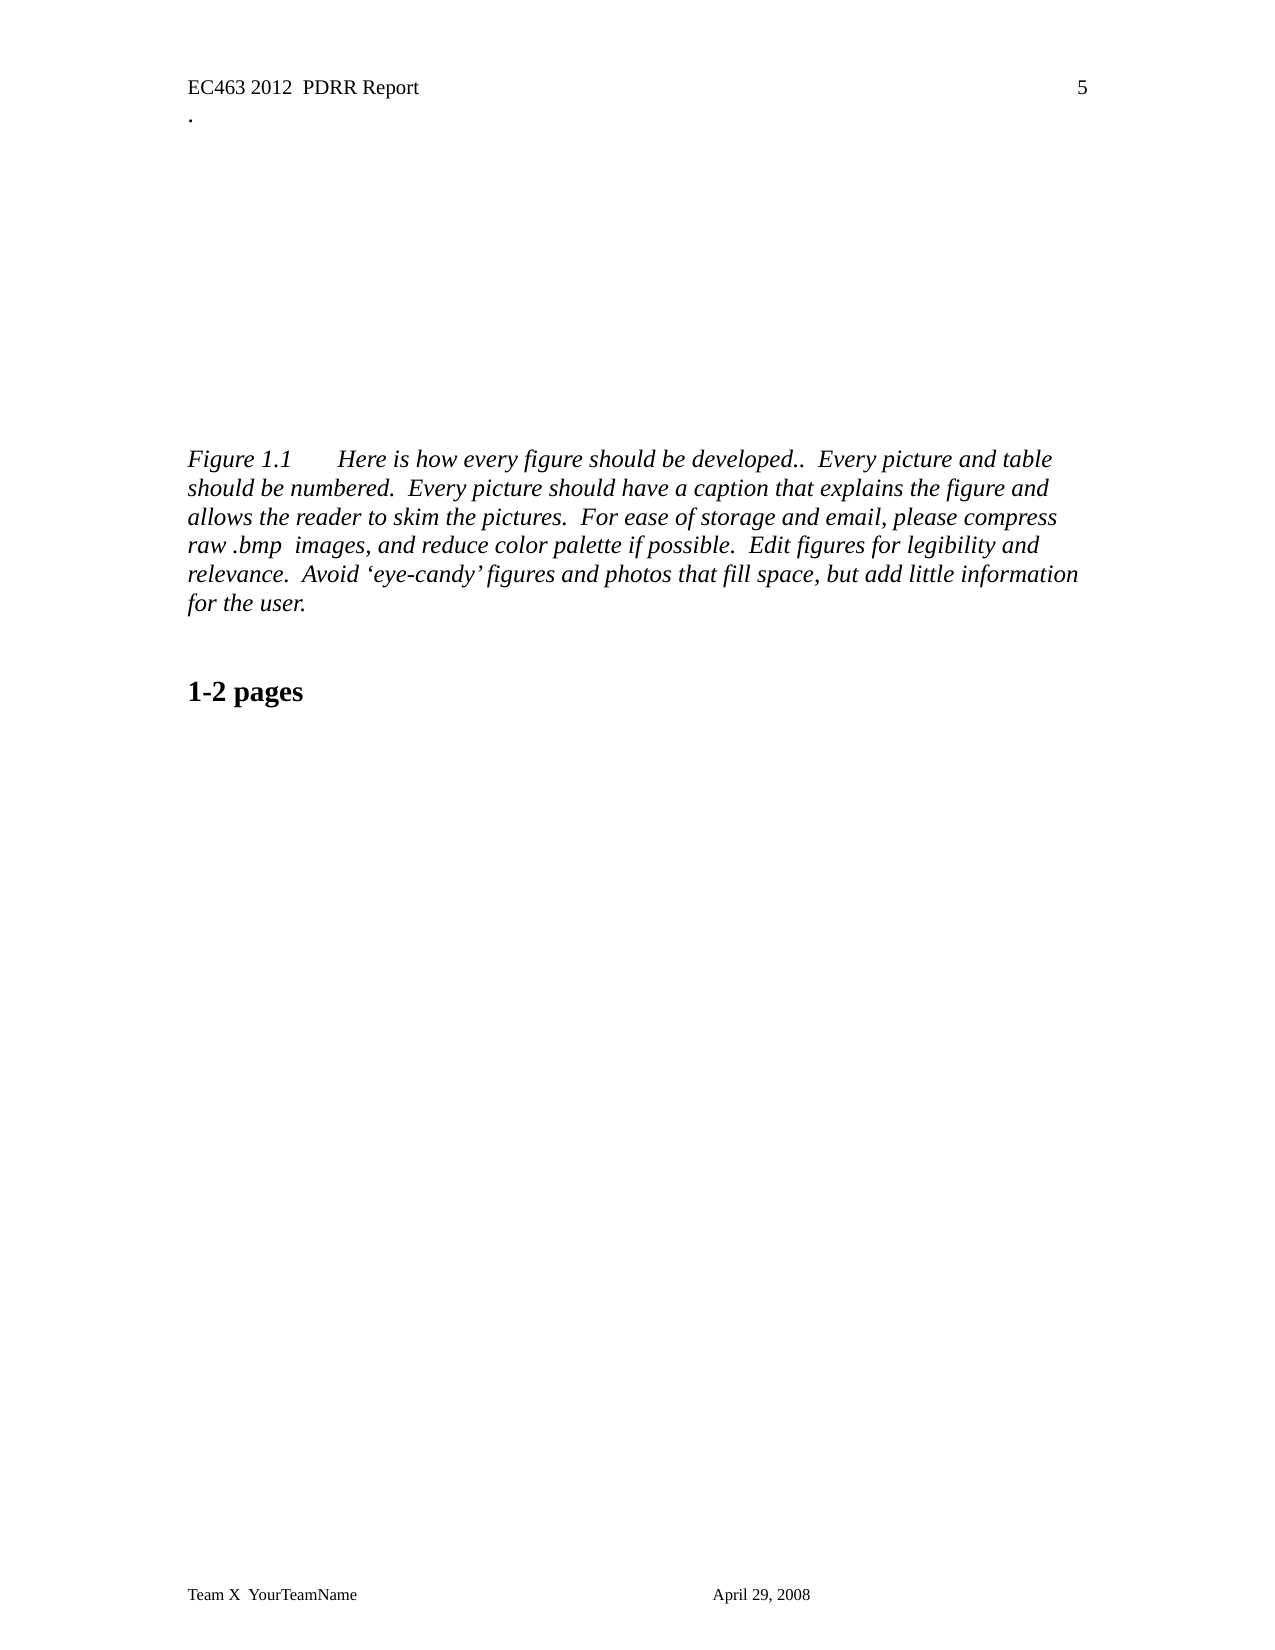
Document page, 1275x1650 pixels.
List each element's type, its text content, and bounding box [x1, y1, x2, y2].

text Figure 1.1 Here is how every figure should be developed.. Every picture and table should be numbered. Every picture should have a caption that explains the figure and allows the reader to skim the pictures. For ease of storage and email, please compress raw .bmp images, and reduce color palette if possible. Edit figures for legibility and relevance. Avoid ‘eye-candy’ figures and photos that fill space, but add little information for the user. [187, 444, 1087, 617]
text 1-2 pages [187, 674, 1087, 708]
text . [187, 99, 1087, 128]
